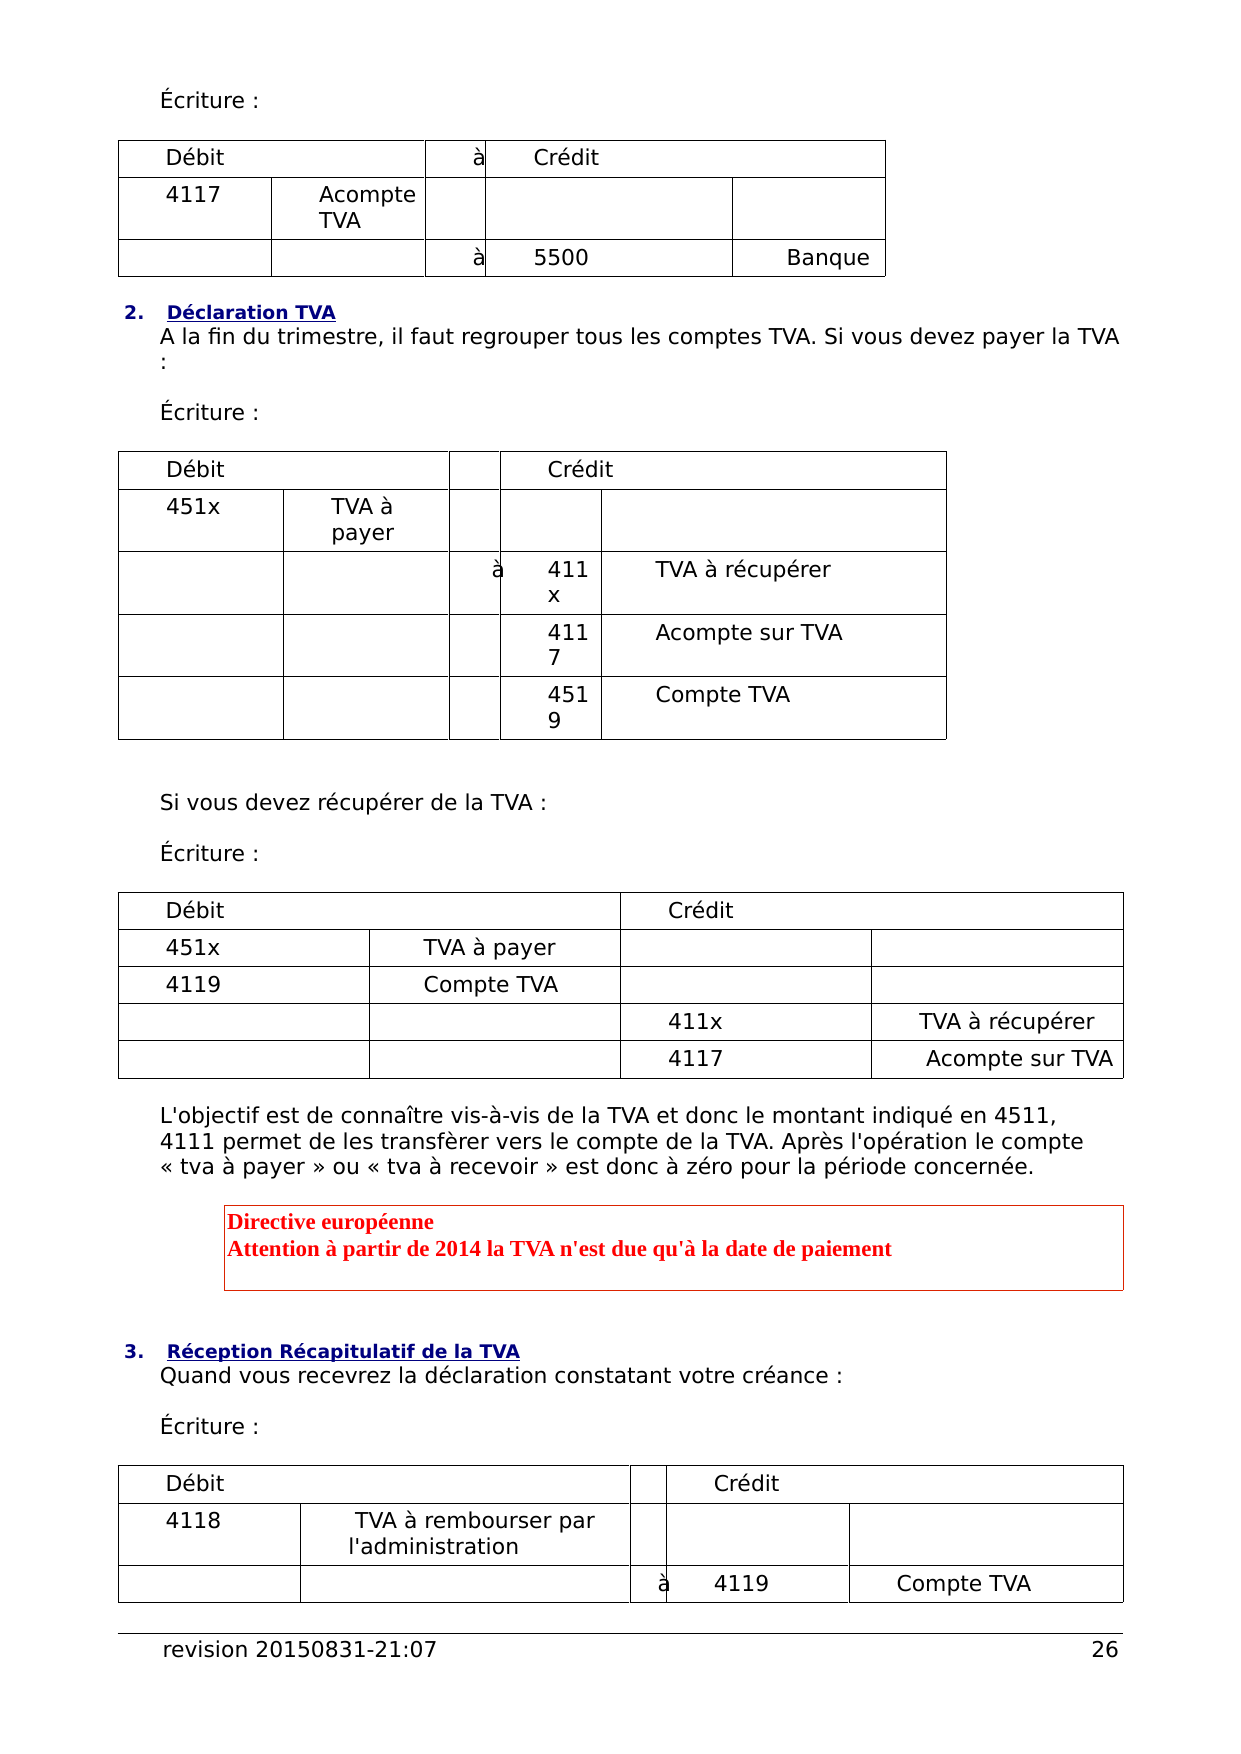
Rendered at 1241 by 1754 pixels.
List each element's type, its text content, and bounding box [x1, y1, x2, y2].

table_cell [301, 1566, 629, 1602]
table_cell TVA à récupérer [872, 1004, 1123, 1040]
table_cell 4119 [119, 967, 369, 1003]
table_header Crédit [501, 452, 946, 489]
table_cell [621, 930, 871, 966]
text Écriture : [159, 841, 1123, 867]
subtitle Déclaration TVA [117, 302, 1123, 324]
table_cell [872, 930, 1123, 966]
table_cell TVA à rembourser par l'administration [301, 1504, 629, 1565]
table_cell Acompte sur TVA [602, 615, 946, 676]
table_cell 5500 [486, 240, 732, 276]
table_cell [284, 615, 448, 676]
table_cell Compte TVA [602, 677, 946, 739]
table_cell [119, 1566, 300, 1602]
table_cell [272, 240, 424, 276]
table_cell [119, 677, 283, 739]
table_cell [426, 178, 485, 239]
table_header Débit [119, 1466, 629, 1503]
table_cell 4519 [501, 677, 601, 739]
table_cell 4118 [119, 1504, 300, 1565]
table_cell [667, 1504, 848, 1565]
table_cell [450, 490, 499, 551]
table_cell [631, 1504, 666, 1565]
table_cell [621, 967, 871, 1003]
table_cell [370, 1004, 620, 1040]
text A la fin du trimestre, il faut regrouper tous les comptes TVA. Si vous devez payer la TVA : [159, 324, 1123, 375]
table_cell à [631, 1566, 666, 1602]
table_cell [602, 490, 946, 551]
subtitle Réception Récapitulatif de la TVA [117, 1341, 1123, 1363]
table_cell Banque [733, 240, 885, 276]
table_cell à [450, 552, 499, 614]
table_cell Acompte sur TVA [872, 1041, 1123, 1078]
table_header Crédit [486, 141, 885, 177]
table_cell [486, 178, 732, 239]
table_cell [872, 967, 1123, 1003]
table_cell 451x [119, 930, 369, 966]
table_cell [450, 615, 499, 676]
table_cell [119, 1004, 369, 1040]
table_header [631, 1466, 666, 1503]
table_cell 4117 [119, 178, 271, 239]
table_header Crédit [667, 1466, 1123, 1503]
table_cell TVA à récupérer [602, 552, 946, 614]
table_cell [119, 240, 271, 276]
table_cell [119, 1041, 369, 1078]
table_cell Compte TVA [370, 967, 620, 1003]
table_cell [284, 552, 448, 614]
table_cell TVA à payer [284, 490, 448, 551]
table_cell 4117 [621, 1041, 871, 1078]
table_cell [119, 552, 283, 614]
table_header Débit [119, 893, 620, 929]
table_cell 451x [119, 490, 283, 551]
table_cell Acompte TVA [272, 178, 424, 239]
table_cell 411x [501, 552, 601, 614]
table_cell à [426, 240, 485, 276]
table_cell 4119 [667, 1566, 848, 1602]
text Directive européenne [225, 1206, 1123, 1232]
table_cell TVA à payer [370, 930, 620, 966]
table_cell [284, 677, 448, 739]
table_header Débit [119, 141, 424, 177]
table_cell 4117 [501, 615, 601, 676]
text L'objectif est de connaître vis-à-vis de la TVA et donc le montant indiqué en 4511, 4111 permet de les transfèrer vers le compte de la TVA. Après l'opération le compte « tva à payer » ou « tva à recevoir » est donc à zéro pour la période concernée. [159, 1103, 1123, 1180]
table_cell [119, 615, 283, 676]
text Quand vous recevrez la déclaration constatant votre créance : [159, 1363, 1123, 1389]
table_cell [370, 1041, 620, 1078]
table_cell [450, 677, 499, 739]
text Si vous devez récupérer de la TVA : [159, 790, 1123, 816]
table_cell Compte TVA [850, 1566, 1123, 1602]
table_header Crédit [621, 893, 1123, 929]
table_cell [501, 490, 601, 551]
table_header Débit [119, 452, 448, 489]
text Écriture : [159, 400, 1123, 426]
table_header à [426, 141, 485, 177]
table_header [450, 452, 499, 489]
text Attention à partir de 2014 la TVA n'est due qu'à la date de paiement [225, 1232, 1123, 1261]
text Écriture : [159, 88, 1123, 114]
text Écriture : [159, 1414, 1123, 1440]
table_cell 411x [621, 1004, 871, 1040]
table_cell [850, 1504, 1123, 1565]
table_cell [733, 178, 885, 239]
